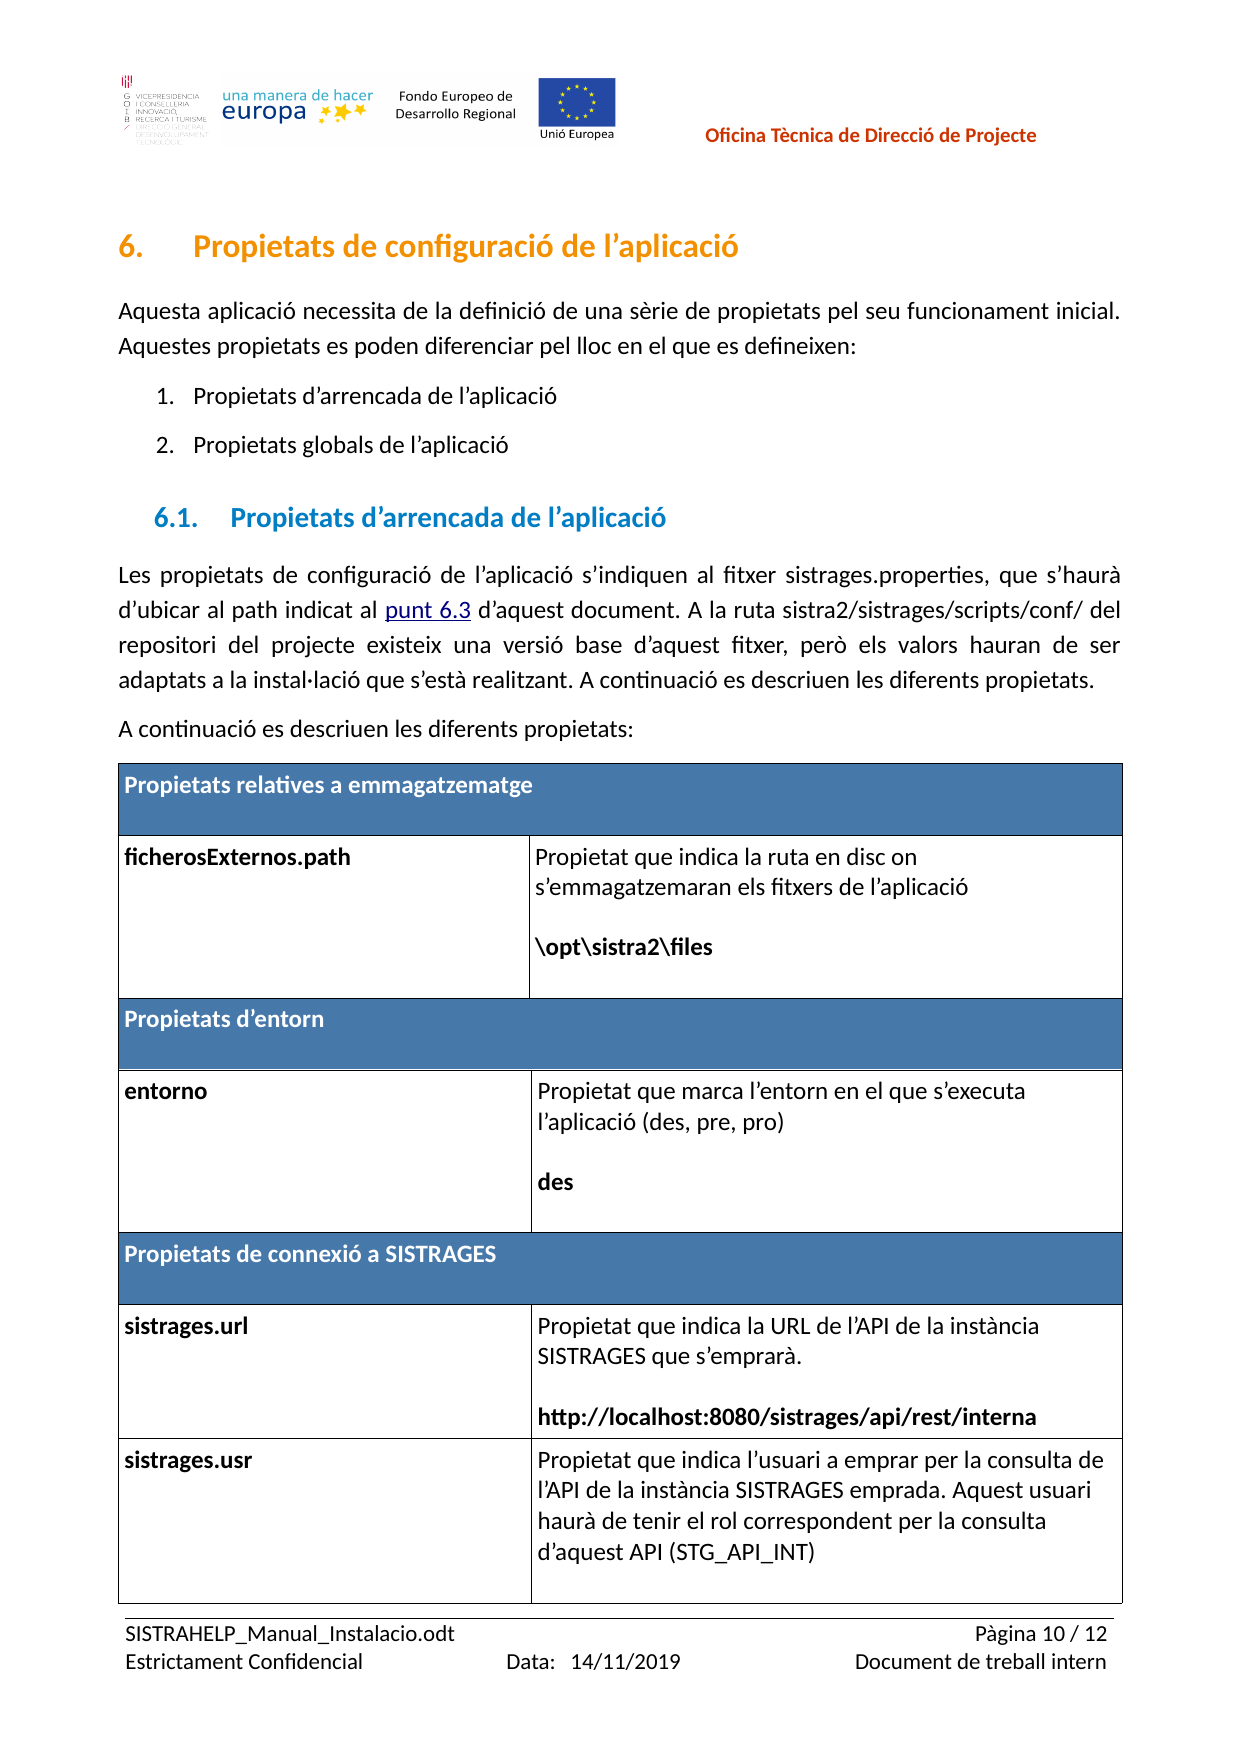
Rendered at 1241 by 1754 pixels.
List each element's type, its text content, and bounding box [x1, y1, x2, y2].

table_cell Propietat que marca l’entorn en el que s’executa l’aplicació (des, pre, pro) des [532, 1071, 1122, 1232]
table_cell Propietats de connexió a SISTRAGES [119, 1233, 1122, 1304]
table_cell sistrages.url [119, 1305, 531, 1438]
table_header Propietats relatives a emmagatzematge [119, 764, 1122, 835]
table_cell ficherosExternos.path [119, 836, 529, 997]
table_cell Propietats d’entorn [119, 999, 1122, 1069]
subtitle Propietats de configuració de l’aplicació [118, 225, 1122, 266]
picture [219, 73, 621, 147]
text A continuació es descriuen les diferents propietats: [118, 713, 1122, 744]
table_cell Propietat que indica l’usuari a emprar per la consulta de l’API de la instància SISTRAGES emprada. Aquest usuari haurà de tenir el rol correspondent per la consulta d’aquest API (STG_API_INT) [532, 1439, 1122, 1603]
text Les propietats de configuració de l’aplicació s’indiquen al fitxer sistrages.properties, que s’haurà d’ubicar al path indicat al punt 6.3 d’aquest document. A la ruta sistra2/sistrages/scripts/conf/ del repositori del projecte existeix una versió base d’aquest fitxer, però els valors hauran de ser adaptats a la instal·lació que s’està realitzant. A continuació es descriuen les diferents propietats. [118, 559, 1122, 694]
table_cell Propietat que indica la URL de l’API de la instància SISTRAGES que s’emprarà. http://localhost:8080/sistrages/api/rest/interna [532, 1305, 1122, 1438]
subtitle Propietats d’arrencada de l’aplicació [153, 499, 1122, 535]
table_cell Propietat que indica la ruta en disc on s’emmagatzemaran els fitxers de l’aplicació \opt\sistra2\files [530, 836, 1122, 997]
list Propietats globals de l’aplicació [156, 429, 1122, 460]
text Aquesta aplicació necessita de la definició de una sèrie de propietats pel seu funcionament inicial. Aquestes propietats es poden diferenciar pel lloc en el que es defineixen: [118, 295, 1122, 361]
list Propietats d’arrencada de l’aplicació [156, 380, 1122, 410]
picture [118, 73, 213, 147]
table_cell sistrages.usr [119, 1439, 531, 1603]
table_cell entorno [119, 1071, 531, 1232]
